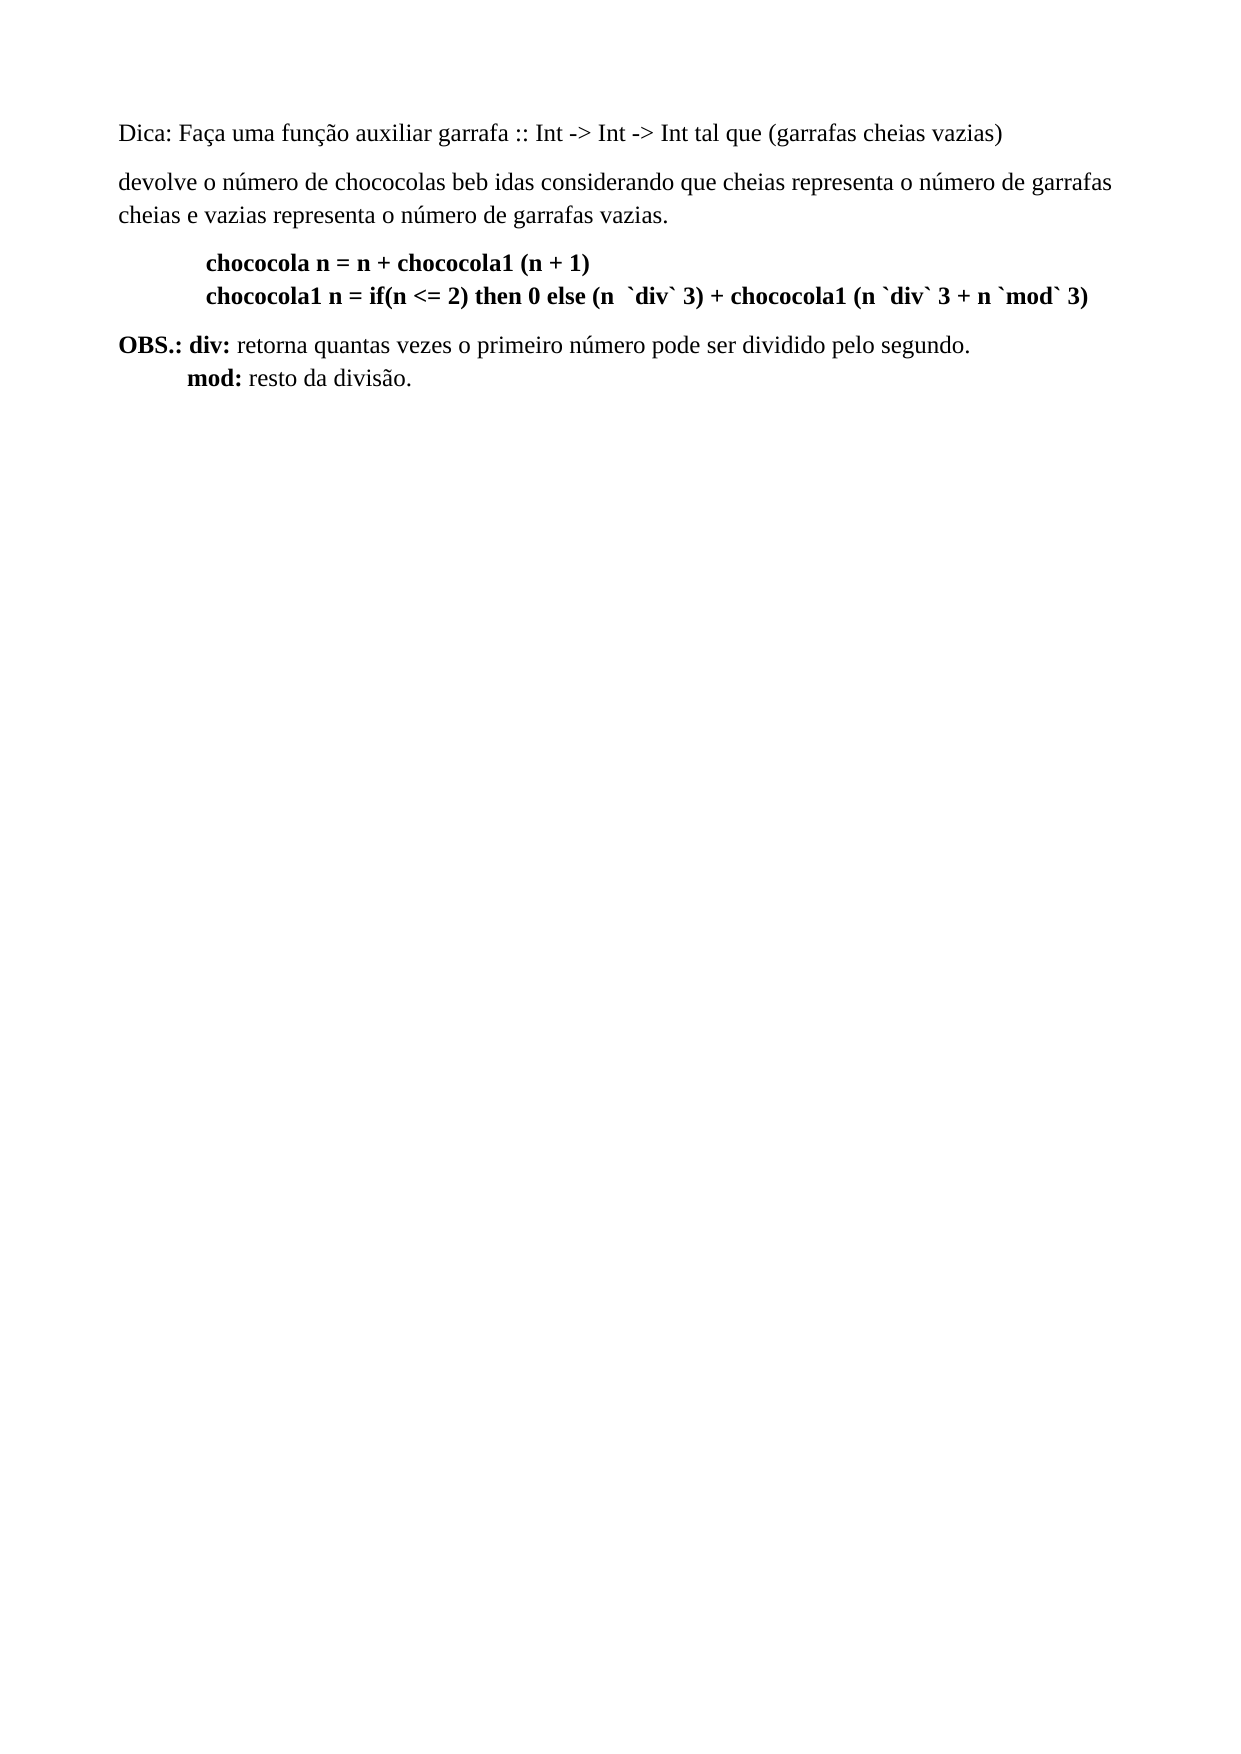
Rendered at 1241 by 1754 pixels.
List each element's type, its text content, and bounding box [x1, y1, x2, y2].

text chococola n = n + chococola1 (n + 1) chococola1 n = if(n <= 2) then 0 else (n `div` 3) + chococola1 (n `div` 3 + n `mod` 3) [118, 248, 1122, 310]
text Dica: Faça uma função auxiliar garrafa :: Int -> Int -> Int tal que (garrafas cheias vazias) [118, 118, 1122, 147]
text OBS.: div: retorna quantas vezes o primeiro número pode ser dividido pelo segundo. mod: resto da divisão. [118, 330, 1122, 392]
text devolve o número de chococolas beb idas considerando que cheias representa o número de garrafas cheias e vazias representa o número de garrafas vazias. [118, 167, 1122, 228]
